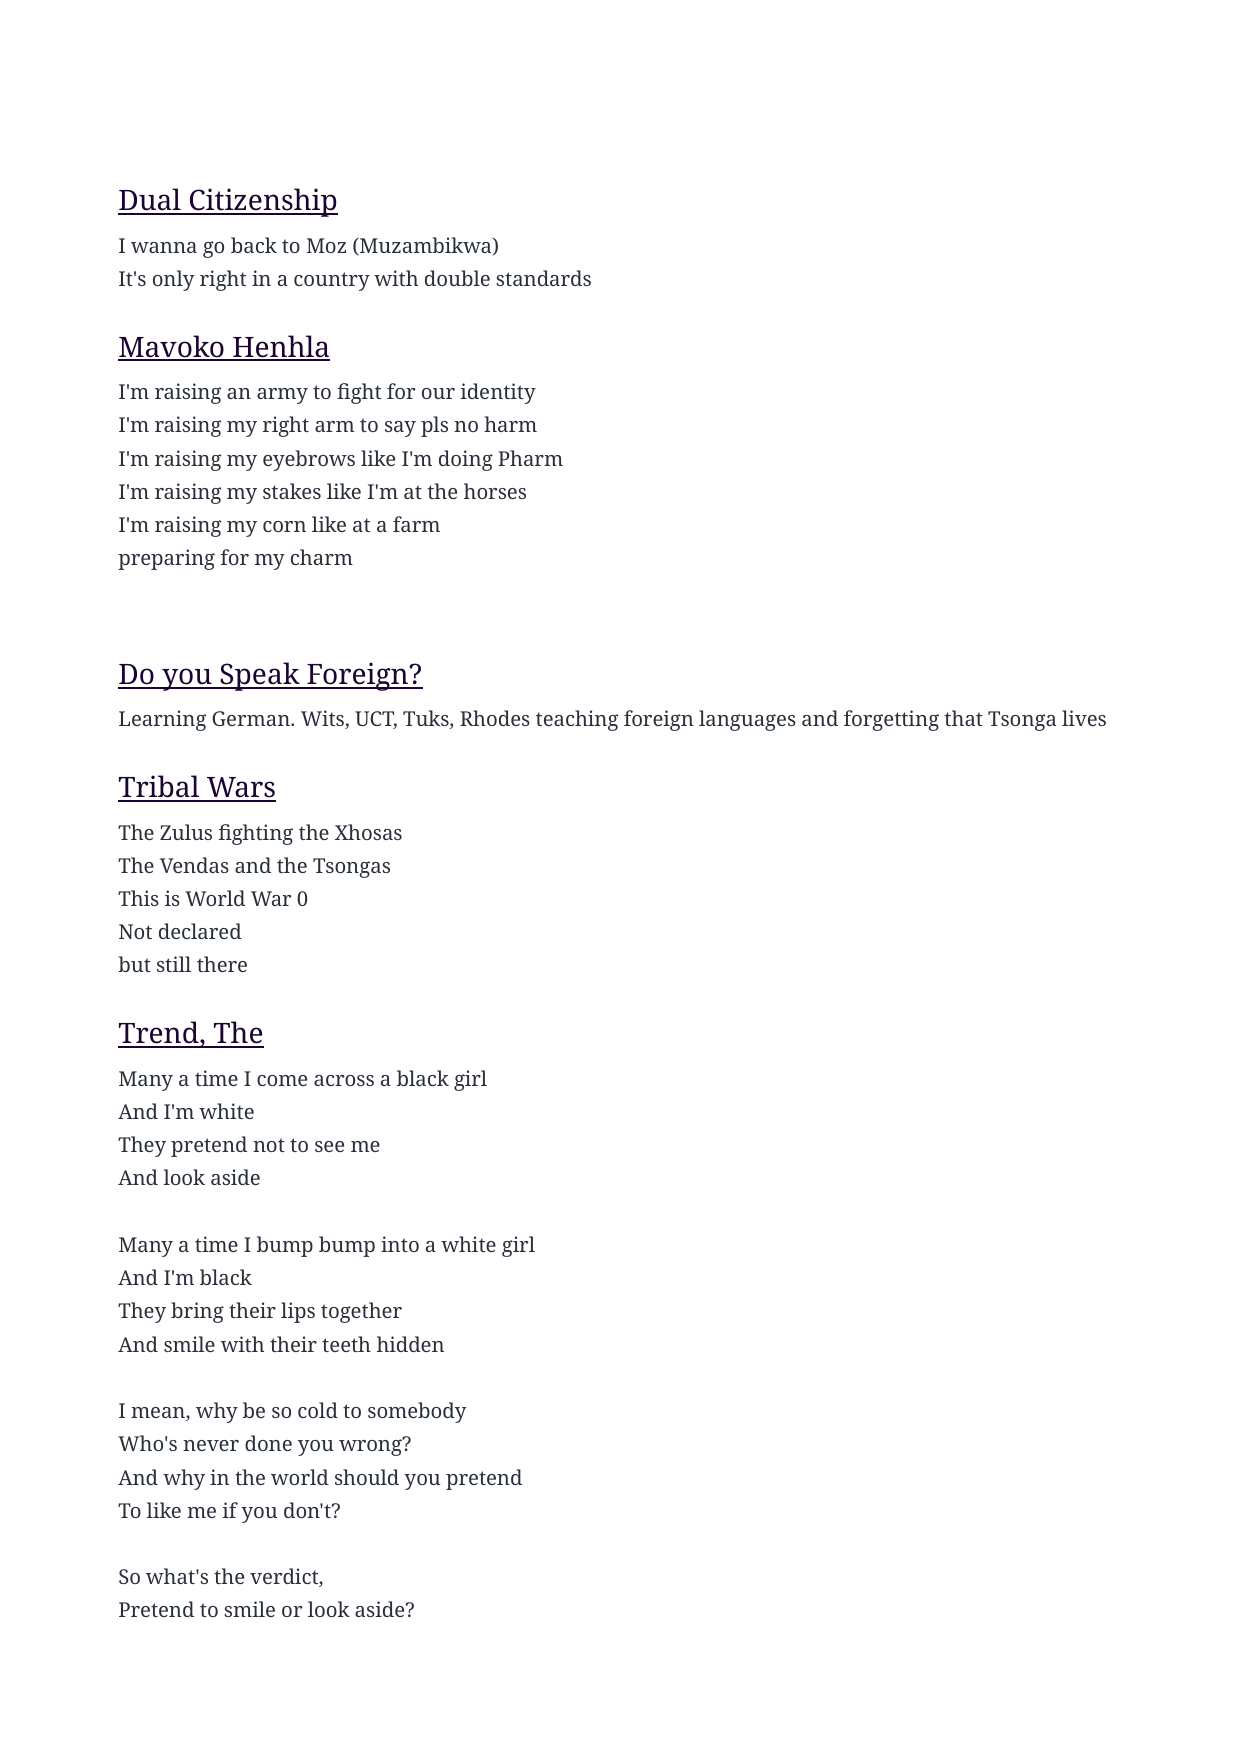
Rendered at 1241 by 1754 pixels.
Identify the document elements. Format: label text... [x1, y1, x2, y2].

subtitle Do you Speak Foreign? [118, 654, 1122, 692]
text Many a time I come across a black girl And I'm white They pretend not to see me And look aside Many a time I bump bump into a white girl And I'm black They bring their lips together And smile with their teeth hidden I mean, why be so cold to somebody Who's never done you wrong? And why in the world should you pretend To like me if you don't? So what's the verdict, Pretend to smile or look aside? [118, 1064, 1122, 1624]
text Learning German. Wits, UCT, Tuks, Rhodes teaching foreign languages and forgetting that Tsonga lives [118, 705, 1122, 733]
subtitle Mavoko Henhla [118, 327, 1122, 365]
subtitle Trend, The [118, 1013, 1122, 1052]
text The Zulus fighting the Xhosas The Vendas and the Tsongas This is World War 0 Not declared but still there [118, 818, 1122, 979]
subtitle Tribal Wars [118, 767, 1122, 806]
subtitle Dual Citizenship [118, 181, 1122, 219]
text I wanna go back to Moz (Muzambikwa) It's only right in a country with double standards [118, 231, 1122, 292]
text I'm raising an army to fight for our identity I'm raising my right arm to say pls no harm I'm raising my eyebrows like I'm doing Pharm I'm raising my stakes like I'm at the horses I'm raising my corn like at a farm preparing for my charm [118, 378, 1122, 572]
